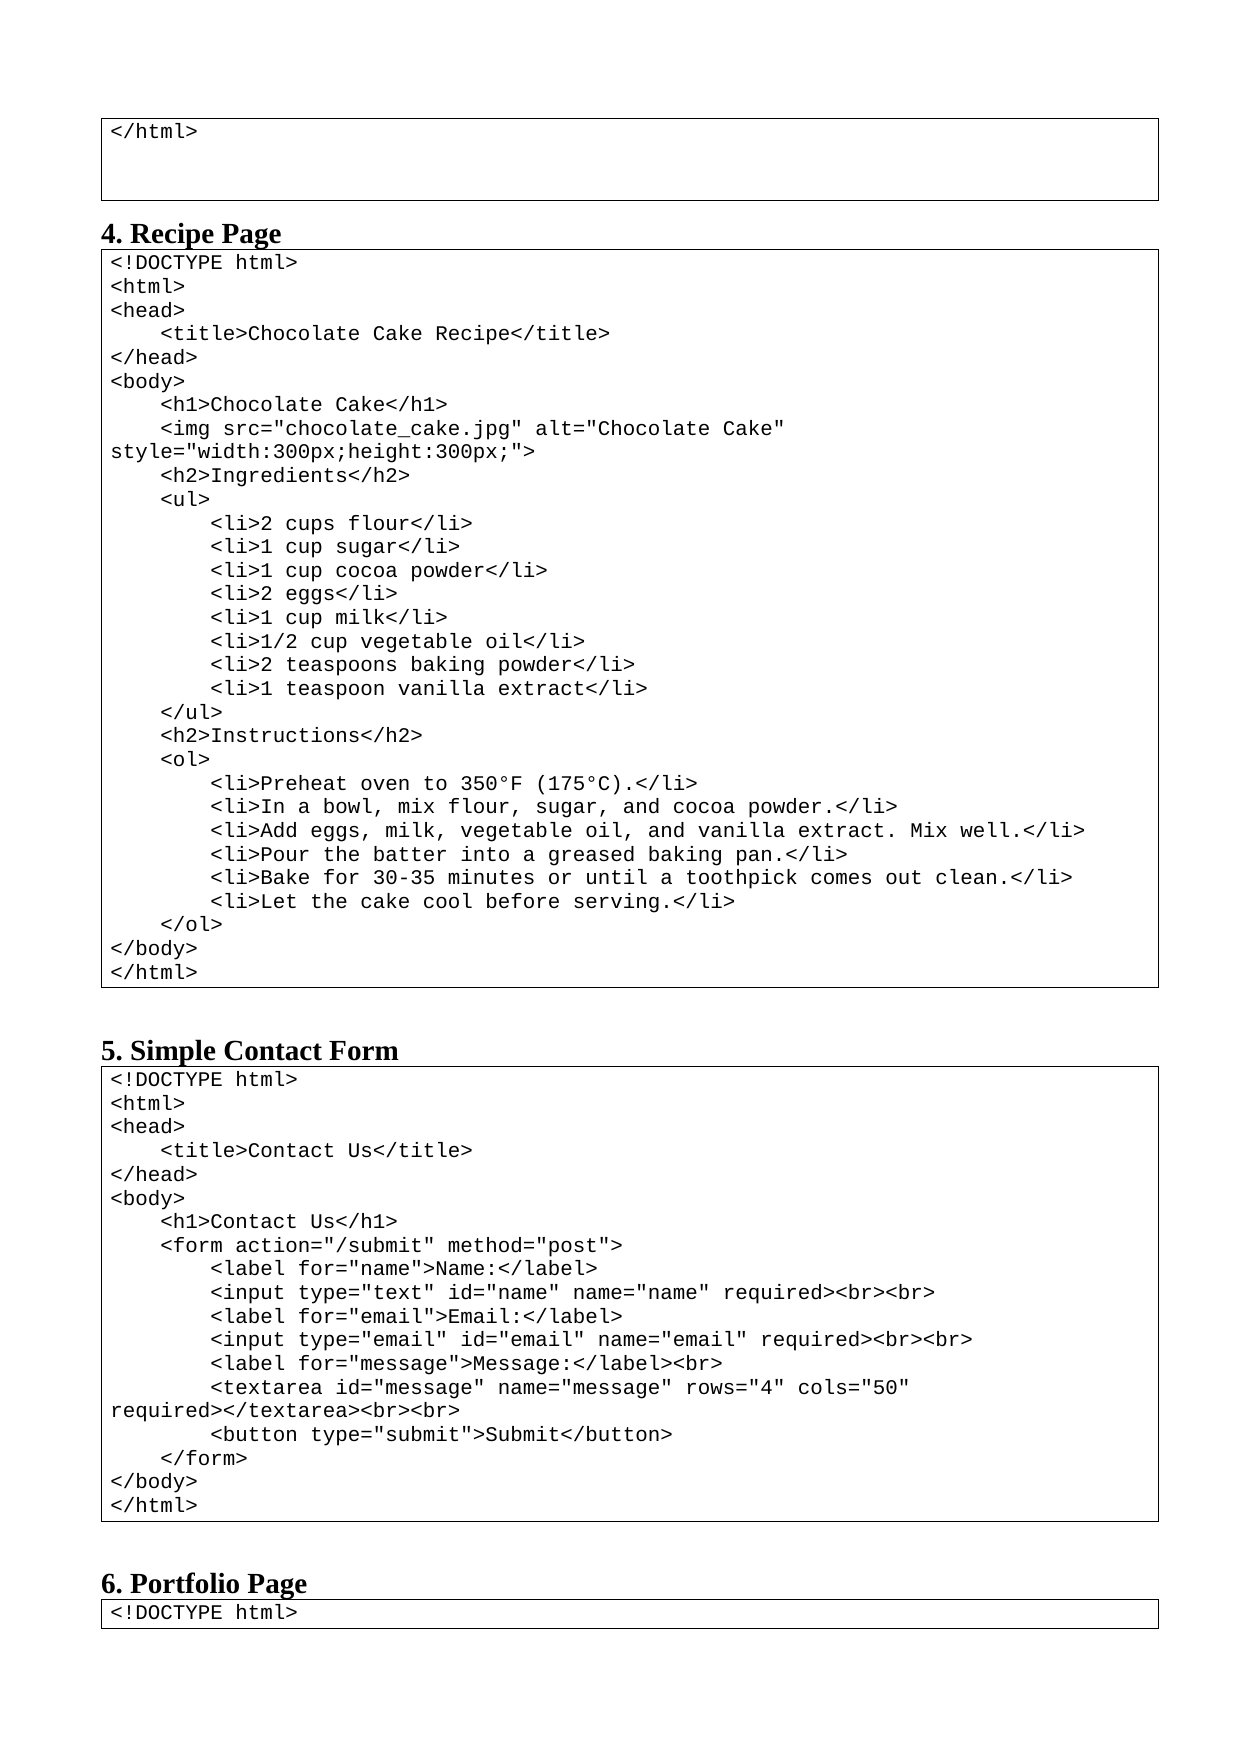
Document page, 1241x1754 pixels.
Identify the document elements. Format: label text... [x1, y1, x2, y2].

text <li>1/2 cup vegetable oil</li> [102, 628, 1158, 651]
text <!DOCTYPE html> [102, 1600, 1158, 1628]
text <!DOCTYPE html> [102, 1067, 1158, 1090]
text <h2>Ingredients</h2> [102, 462, 1158, 486]
text <li>1 cup milk</li> [102, 604, 1158, 628]
text <title>Chocolate Cake Recipe</title> [102, 320, 1158, 344]
text <img src="chocolate_cake.jpg" alt="Chocolate Cake" style="width:300px;height:300px;"> [102, 415, 1158, 462]
text <li>2 teaspoons baking powder</li> [102, 651, 1158, 675]
text <button type="submit">Submit</button> [102, 1421, 1158, 1444]
text <li>Let the cake cool before serving.</li> [102, 888, 1158, 911]
text </html> [102, 959, 1158, 987]
text <body> [102, 367, 1158, 391]
subtitle 6. Portfolio Page [101, 1566, 1159, 1599]
text <form action="/submit" method="post"> [102, 1232, 1158, 1255]
text <li>1 cup cocoa powder</li> [102, 557, 1158, 580]
text <label for="message">Message:</label><br> [102, 1350, 1158, 1373]
subtitle 5. Simple Contact Form [101, 1033, 1159, 1066]
text <h2>Instructions</h2> [102, 722, 1158, 746]
text </html> [102, 119, 1158, 145]
text <input type="email" id="email" name="email" required><br><br> [102, 1326, 1158, 1350]
text <li>Preheat oven to 350°F (175°C).</li> [102, 769, 1158, 793]
text </form> [102, 1444, 1158, 1468]
text <h1>Chocolate Cake</h1> [102, 391, 1158, 415]
text <ol> [102, 746, 1158, 769]
text <li>2 cups flour</li> [102, 509, 1158, 533]
text </head> [102, 1161, 1158, 1184]
text <ul> [102, 486, 1158, 509]
text <li>2 eggs</li> [102, 580, 1158, 604]
subtitle 4. Recipe Page [101, 216, 1159, 249]
text <html> [102, 273, 1158, 297]
text </body> [102, 1468, 1158, 1492]
text </head> [102, 344, 1158, 367]
text <li>Add eggs, milk, vegetable oil, and vanilla extract. Mix well.</li> [102, 817, 1158, 840]
text <html> [102, 1090, 1158, 1113]
text <li>1 cup sugar</li> [102, 533, 1158, 557]
text <input type="text" id="name" name="name" required><br><br> [102, 1279, 1158, 1303]
text <title>Contact Us</title> [102, 1137, 1158, 1161]
text <label for="name">Name:</label> [102, 1255, 1158, 1279]
text <head> [102, 1113, 1158, 1137]
text <h1>Contact Us</h1> [102, 1208, 1158, 1232]
text <li>Pour the batter into a greased baking pan.</li> [102, 840, 1158, 864]
text <body> [102, 1184, 1158, 1208]
text <li>1 teaspoon vanilla extract</li> [102, 675, 1158, 698]
text <label for="email">Email:</label> [102, 1303, 1158, 1326]
text <textarea id="message" name="message" rows="4" cols="50" required></textarea><br><br> [102, 1373, 1158, 1421]
text </ul> [102, 698, 1158, 722]
text <!DOCTYPE html> [102, 250, 1158, 273]
text <li>Bake for 30-35 minutes or until a toothpick comes out clean.</li> [102, 864, 1158, 888]
text </html> [102, 1492, 1158, 1521]
text <head> [102, 297, 1158, 320]
text </ol> [102, 911, 1158, 935]
text </body> [102, 935, 1158, 959]
text <li>In a bowl, mix flour, sugar, and cocoa powder.</li> [102, 793, 1158, 817]
